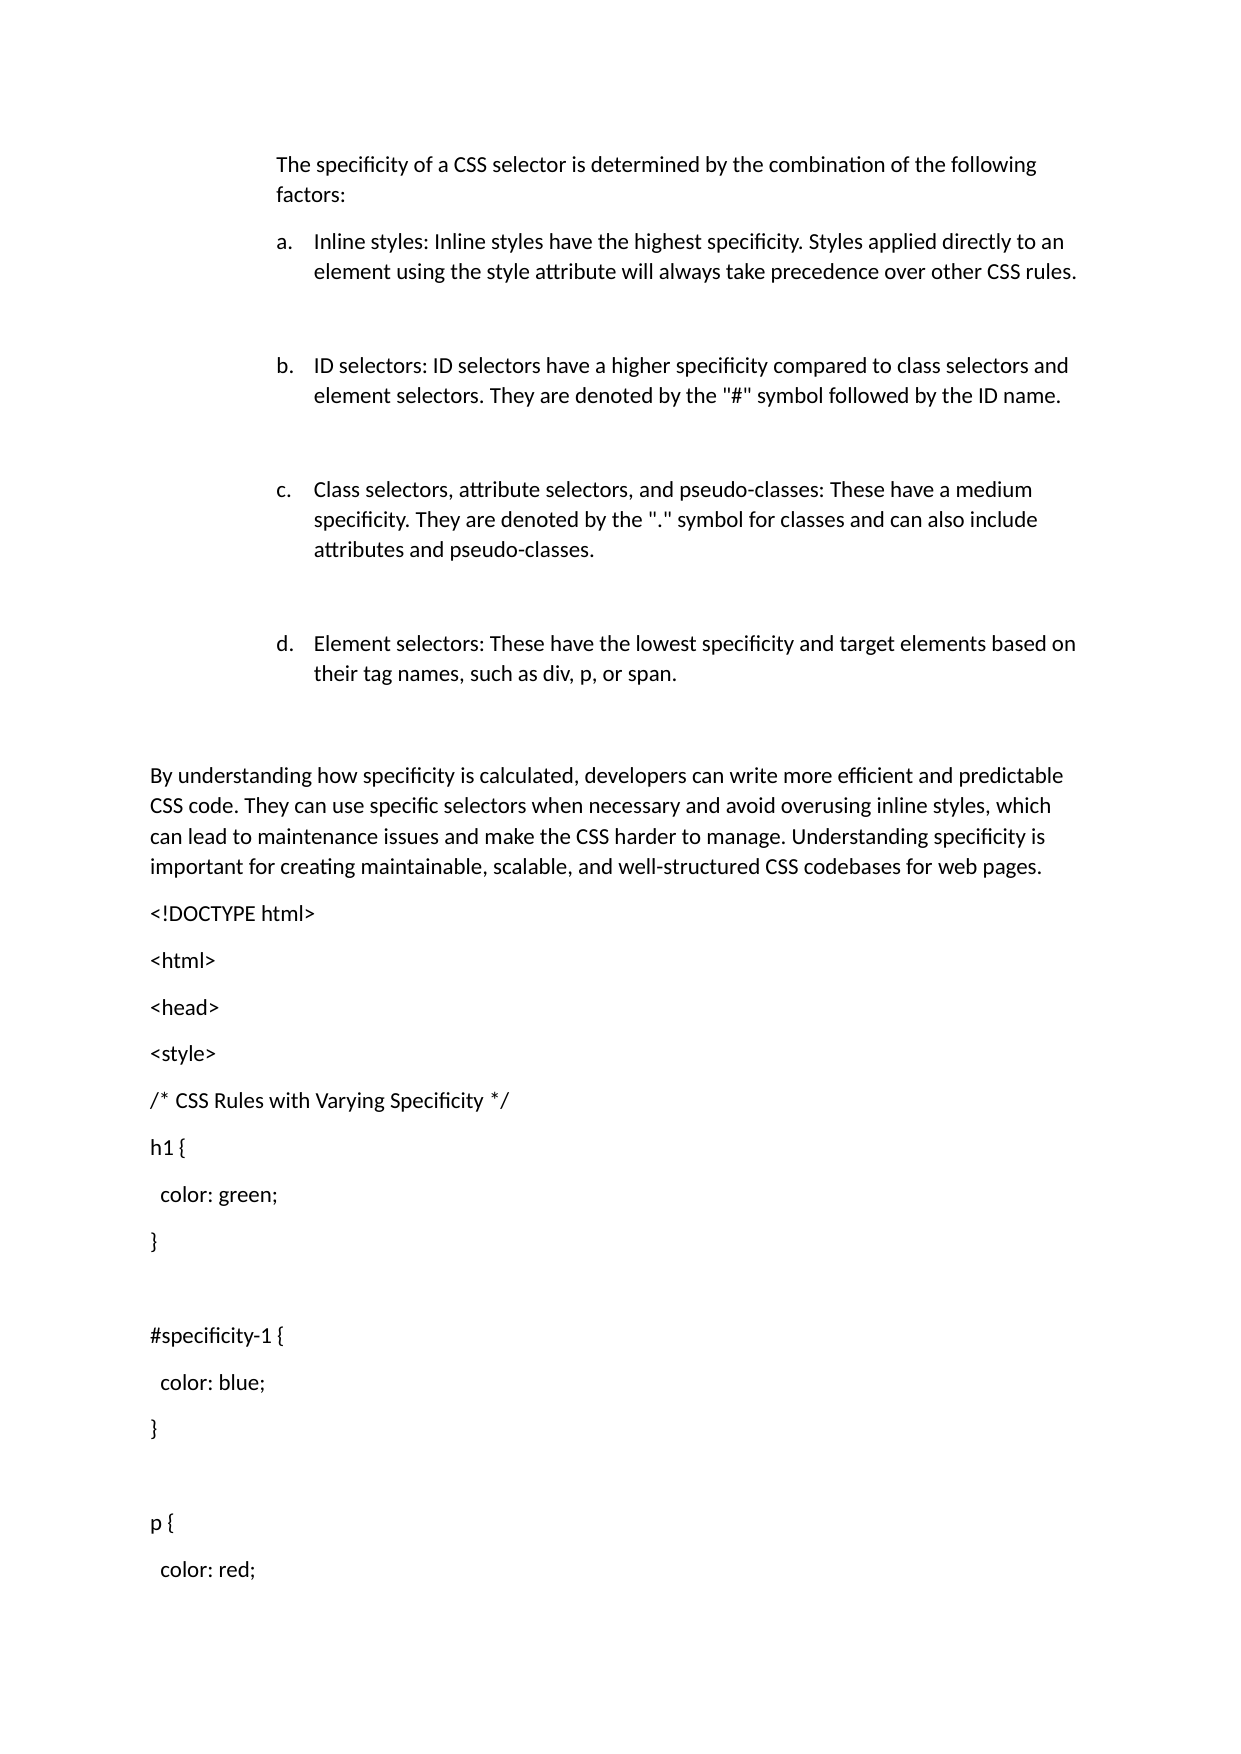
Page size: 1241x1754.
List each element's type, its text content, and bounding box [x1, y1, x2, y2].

text } [150, 1227, 1090, 1255]
list Inline styles: Inline styles have the highest specificity. Styles applied directly to an element using the style attribute will always take precedence over other CSS rules. [276, 227, 1090, 285]
text <!DOCTYPE html> [150, 899, 1090, 927]
text p { [150, 1508, 1090, 1536]
text color: green; [150, 1180, 1090, 1208]
list Class selectors, attribute selectors, and pseudo-classes: These have a medium specificity. They are denoted by the "." symbol for classes and can also include attributes and pseudo-classes. [276, 475, 1090, 563]
text <html> [150, 946, 1090, 974]
list Element selectors: These have the lowest specificity and target elements based on their tag names, such as div, p, or span. [276, 629, 1090, 687]
list The specificity of a CSS selector is determined by the combination of the following factors: [276, 150, 1090, 208]
text By understanding how specificity is calculated, developers can write more efficient and predictable CSS code. They can use specific selectors when necessary and avoid overusing inline styles, which can lead to maintenance issues and make the CSS harder to manage. Understanding specificity is important for creating maintainable, scalable, and well-structured CSS codebases for web pages. [150, 761, 1090, 880]
text <style> [150, 1039, 1090, 1067]
text /* CSS Rules with Varying Specificity */ [150, 1086, 1090, 1114]
text <head> [150, 993, 1090, 1021]
text color: blue; [150, 1368, 1090, 1396]
text } [150, 1414, 1090, 1442]
text #specificity-1 { [150, 1321, 1090, 1349]
text h1 { [150, 1133, 1090, 1161]
list ID selectors: ID selectors have a higher specificity compared to class selectors and element selectors. They are denoted by the "#" symbol followed by the ID name. [276, 351, 1090, 409]
text color: red; [150, 1555, 1090, 1583]
